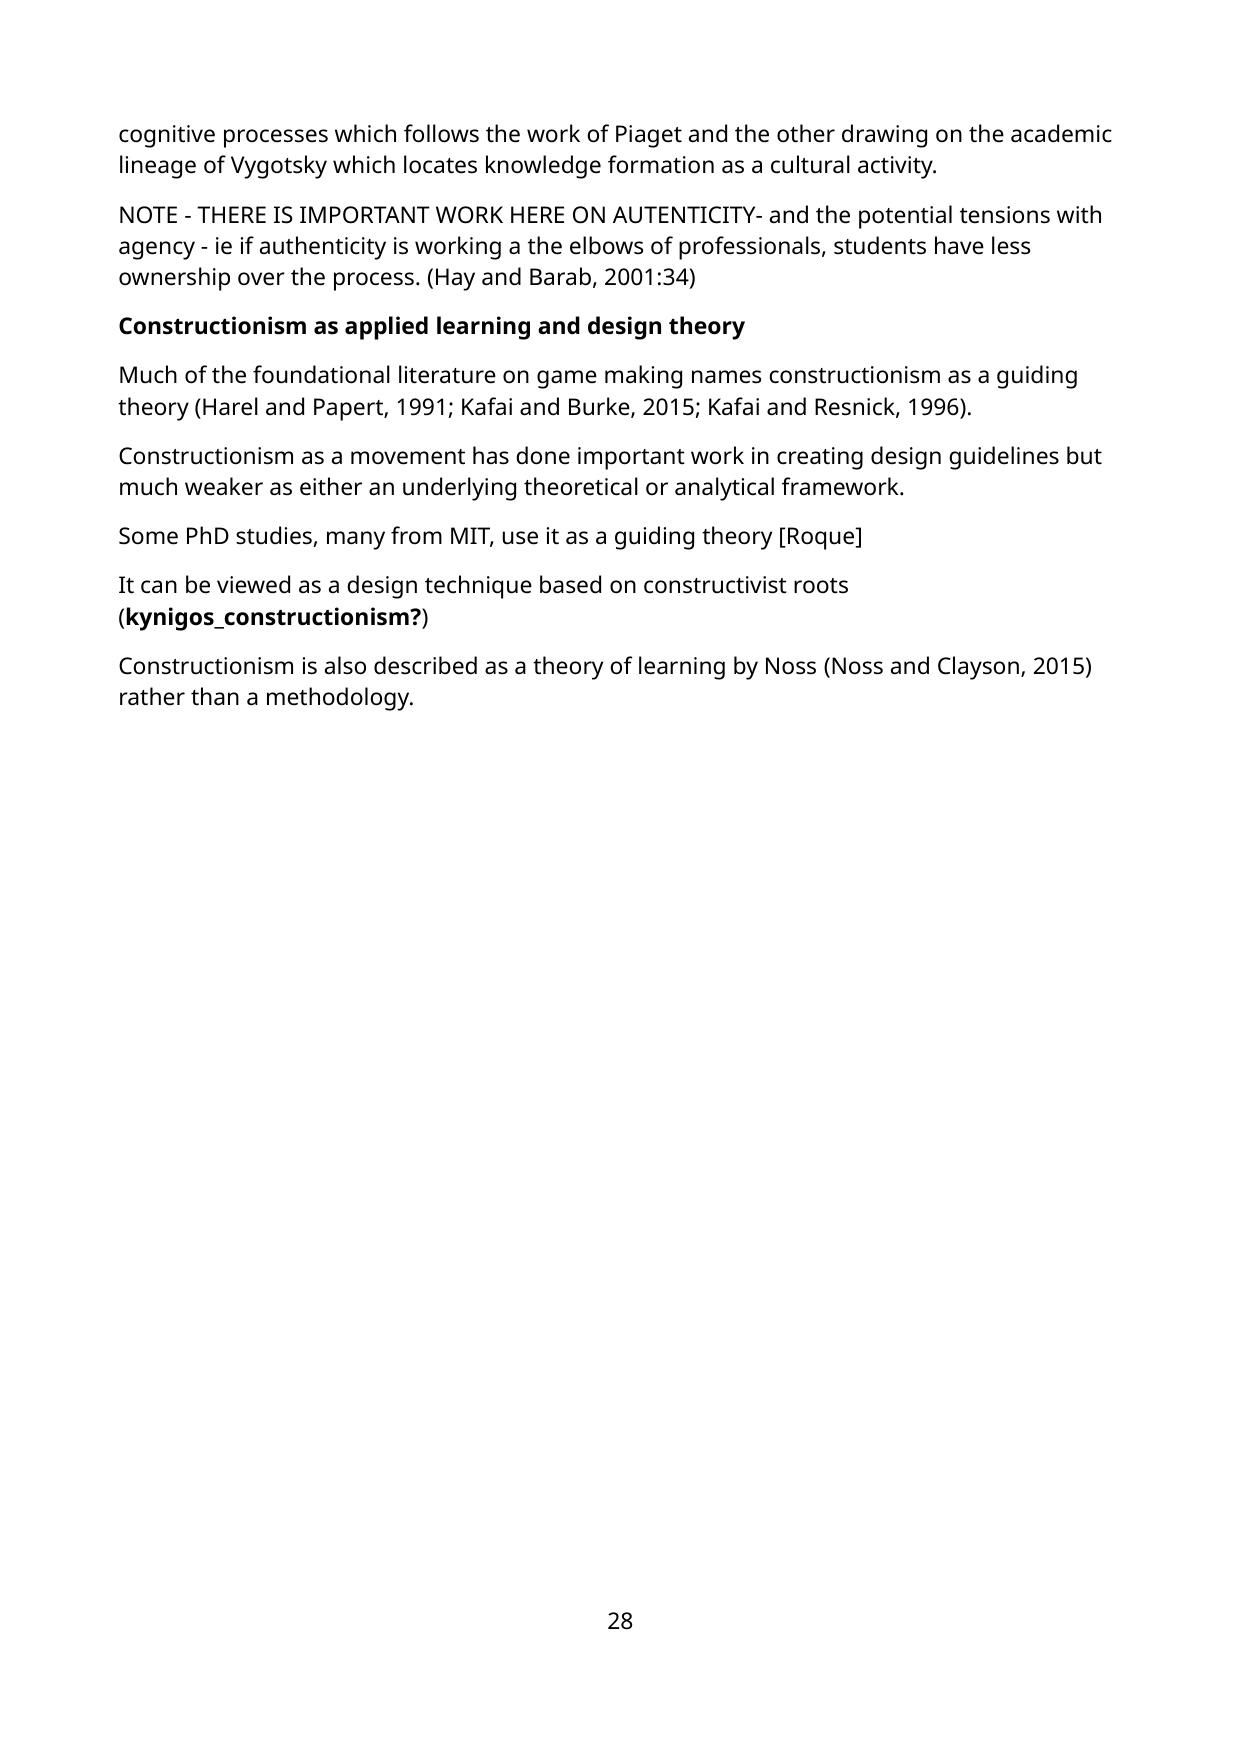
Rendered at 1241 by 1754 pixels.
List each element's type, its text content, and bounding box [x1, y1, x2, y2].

text Much of the foundational literature on game making names constructionism as a guiding theory (Harel and Papert, 1991; Kafai and Burke, 2015; Kafai and Resnick, 1996). [118, 359, 1122, 422]
text Constructionism is also described as a theory of learning by Noss (Noss and Clayson, 2015) rather than a methodology. [118, 650, 1122, 712]
text NOTE - THERE IS IMPORTANT WORK HERE ON AUTENTICITY- and the potential tensions with agency - ie if authenticity is working a the elbows of professionals, students have less ownership over the process. (Hay and Barab, 2001:34) [118, 198, 1122, 292]
text Constructionism as a movement has done important work in creating design guidelines but much weaker as either an underlying theoretical or analytical framework. [118, 440, 1122, 502]
text Constructionism as applied learning and design theory [118, 310, 1122, 341]
text Some PhD studies, many from MIT, use it as a guiding theory [Roque] [118, 520, 1122, 551]
text It can be viewed as a design technique based on constructivist roots (kynigos_constructionism?) [118, 569, 1122, 632]
text cognitive processes which follows the work of Piaget and the other drawing on the academic lineage of Vygotsky which locates knowledge formation as a cultural activity. [118, 118, 1122, 181]
